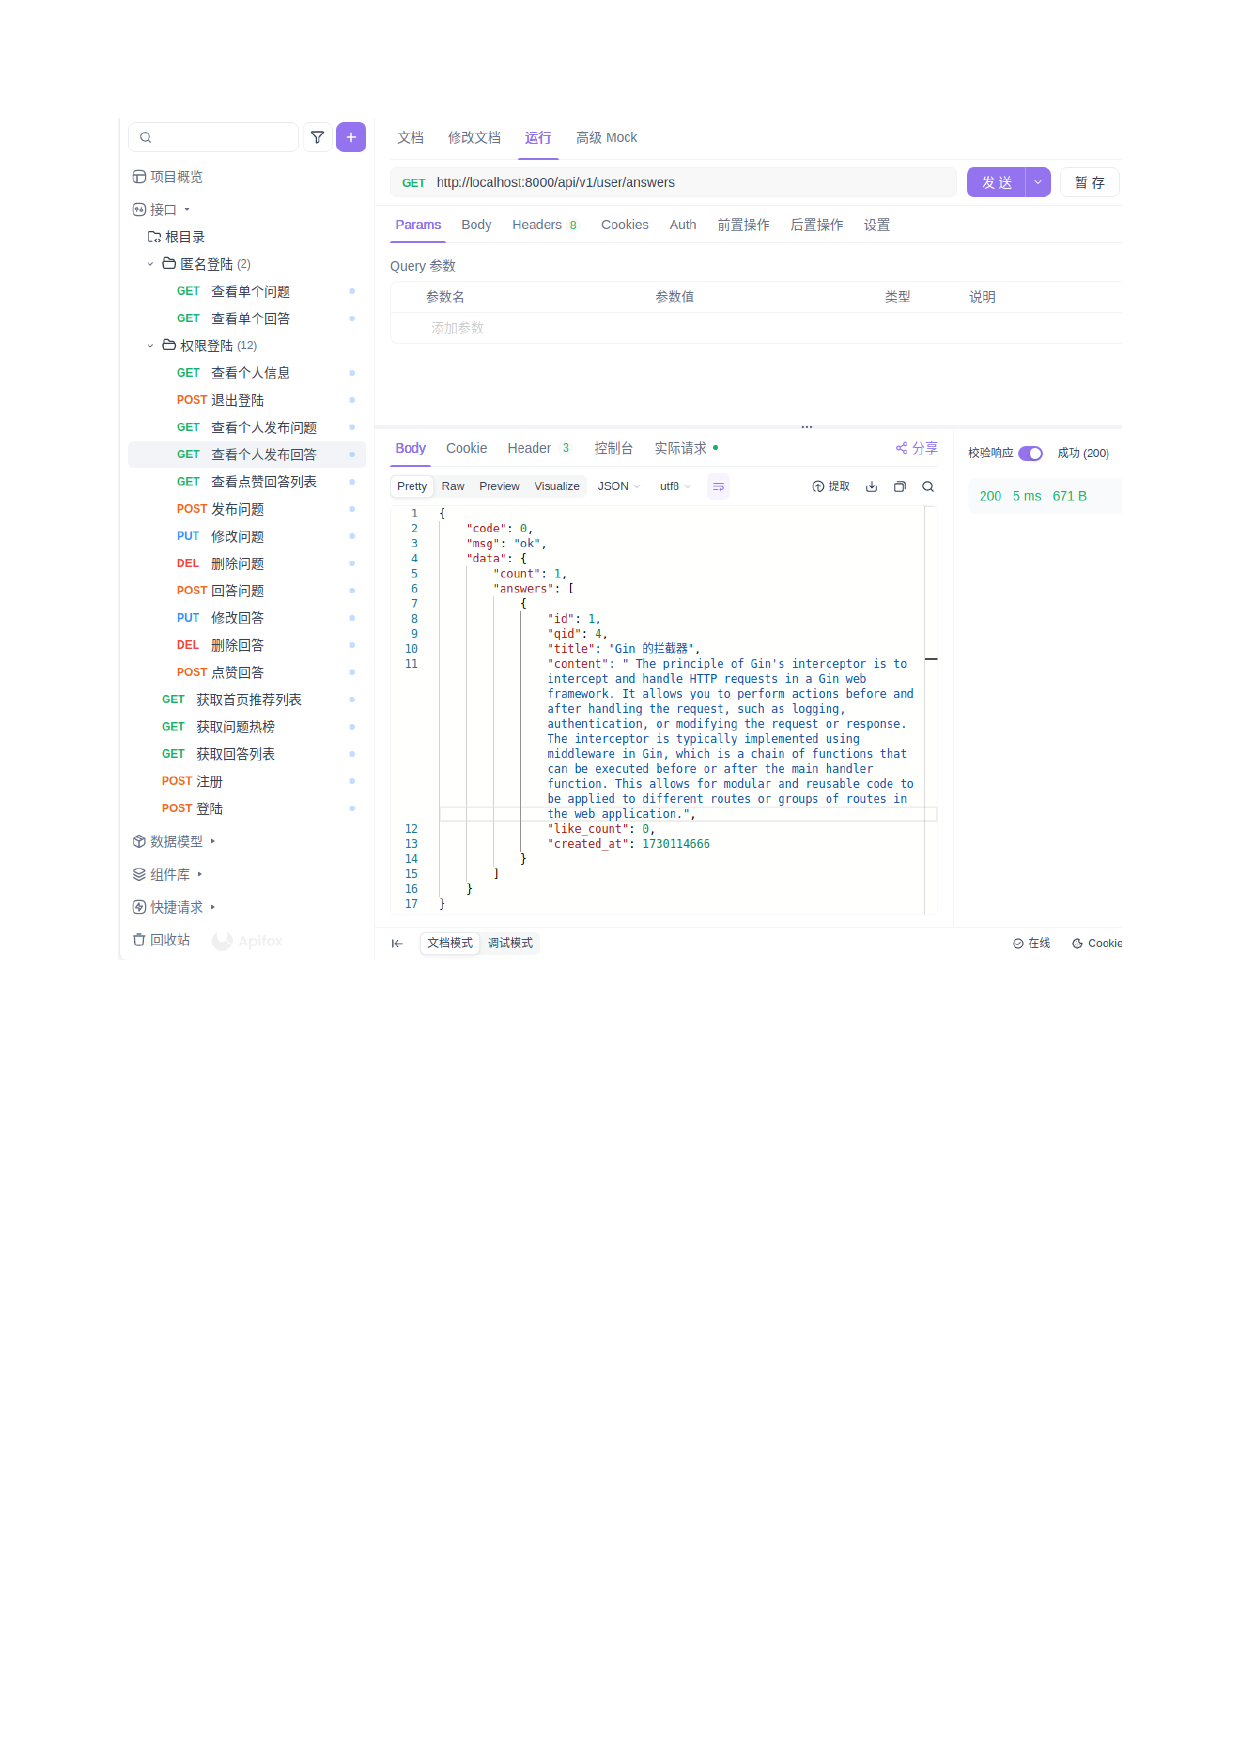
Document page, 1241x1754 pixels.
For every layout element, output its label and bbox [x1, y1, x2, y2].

picture [118, 118, 1123, 960]
